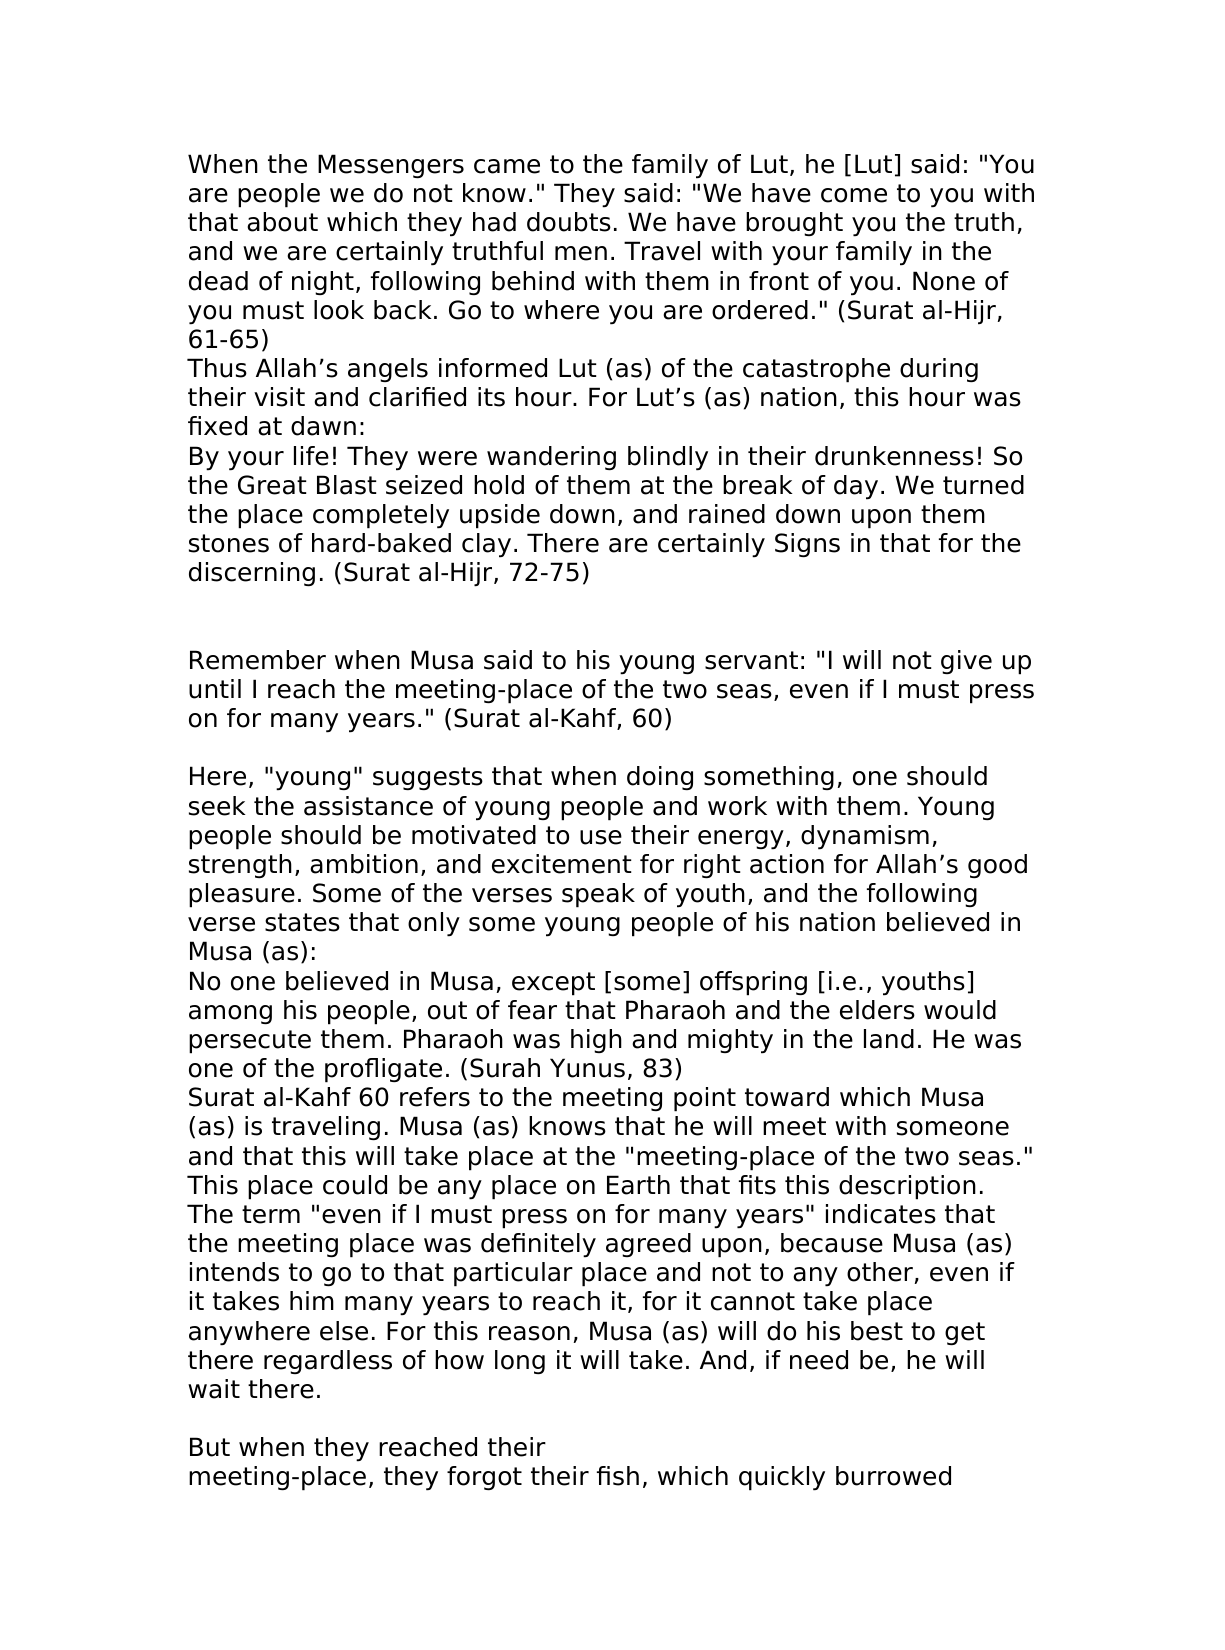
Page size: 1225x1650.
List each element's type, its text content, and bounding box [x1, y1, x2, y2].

text Remember when Musa said to his young servant: "I will not give up until I reach the meeting-place of the two seas, even if I must press on for many years." (Surat al-Kahf, 60) [187, 646, 1037, 733]
text But when they reached their [187, 1433, 1037, 1462]
text By your life! They were wandering blindly in their drunkenness! So the Great Blast seized hold of them at the break of day. We turned the place completely upside down, and rained down upon them stones of hard-baked clay. There are certainly Signs in that for the discerning. (Surat al-Hijr, 72-75) [187, 442, 1037, 587]
text Thus Allah’s angels informed Lut (as) of the catastrophe during their visit and clarified its hour. For Lut’s (as) nation, this hour was fixed at dawn: [187, 354, 1037, 442]
text When the Messengers came to the family of Lut, he [Lut] said: "You are people we do not know." They said: "We have come to you with that about which they had doubts. We have brought you the truth, and we are certainly truthful men. Travel with your family in the dead of night, following behind with them in front of you. None of you must look back. Go to where you are ordered." (Surat al-Hijr, 61-65) [187, 150, 1037, 354]
text meeting-place, they forgot their fish, which quickly burrowed [187, 1462, 1037, 1492]
text The term "even if I must press on for many years" indicates that the meeting place was definitely agreed upon, because Musa (as) intends to go to that particular place and not to any other, even if it takes him many years to reach it, for it cannot take place anywhere else. For this reason, Musa (as) will do his best to get there regardless of how long it will take. And, if need be, he will wait there. [187, 1200, 1037, 1404]
text No one believed in Musa, except [some] offspring [i.e., youths] among his people, out of fear that Pharaoh and the elders would persecute them. Pharaoh was high and mighty in the land. He was one of the profligate. (Surah Yunus, 83) [187, 967, 1037, 1083]
text Surat al-Kahf 60 refers to the meeting point toward which Musa (as) is traveling. Musa (as) knows that he will meet with someone and that this will take place at the "meeting-place of the two seas." This place could be any place on Earth that fits this description. [187, 1083, 1037, 1200]
text Here, "young" suggests that when doing something, one should seek the assistance of young people and work with them. Young people should be motivated to use their energy, dynamism, strength, ambition, and excitement for right action for Allah’s good pleasure. Some of the verses speak of youth, and the following verse states that only some young people of his nation believed in Musa (as): [187, 762, 1037, 967]
